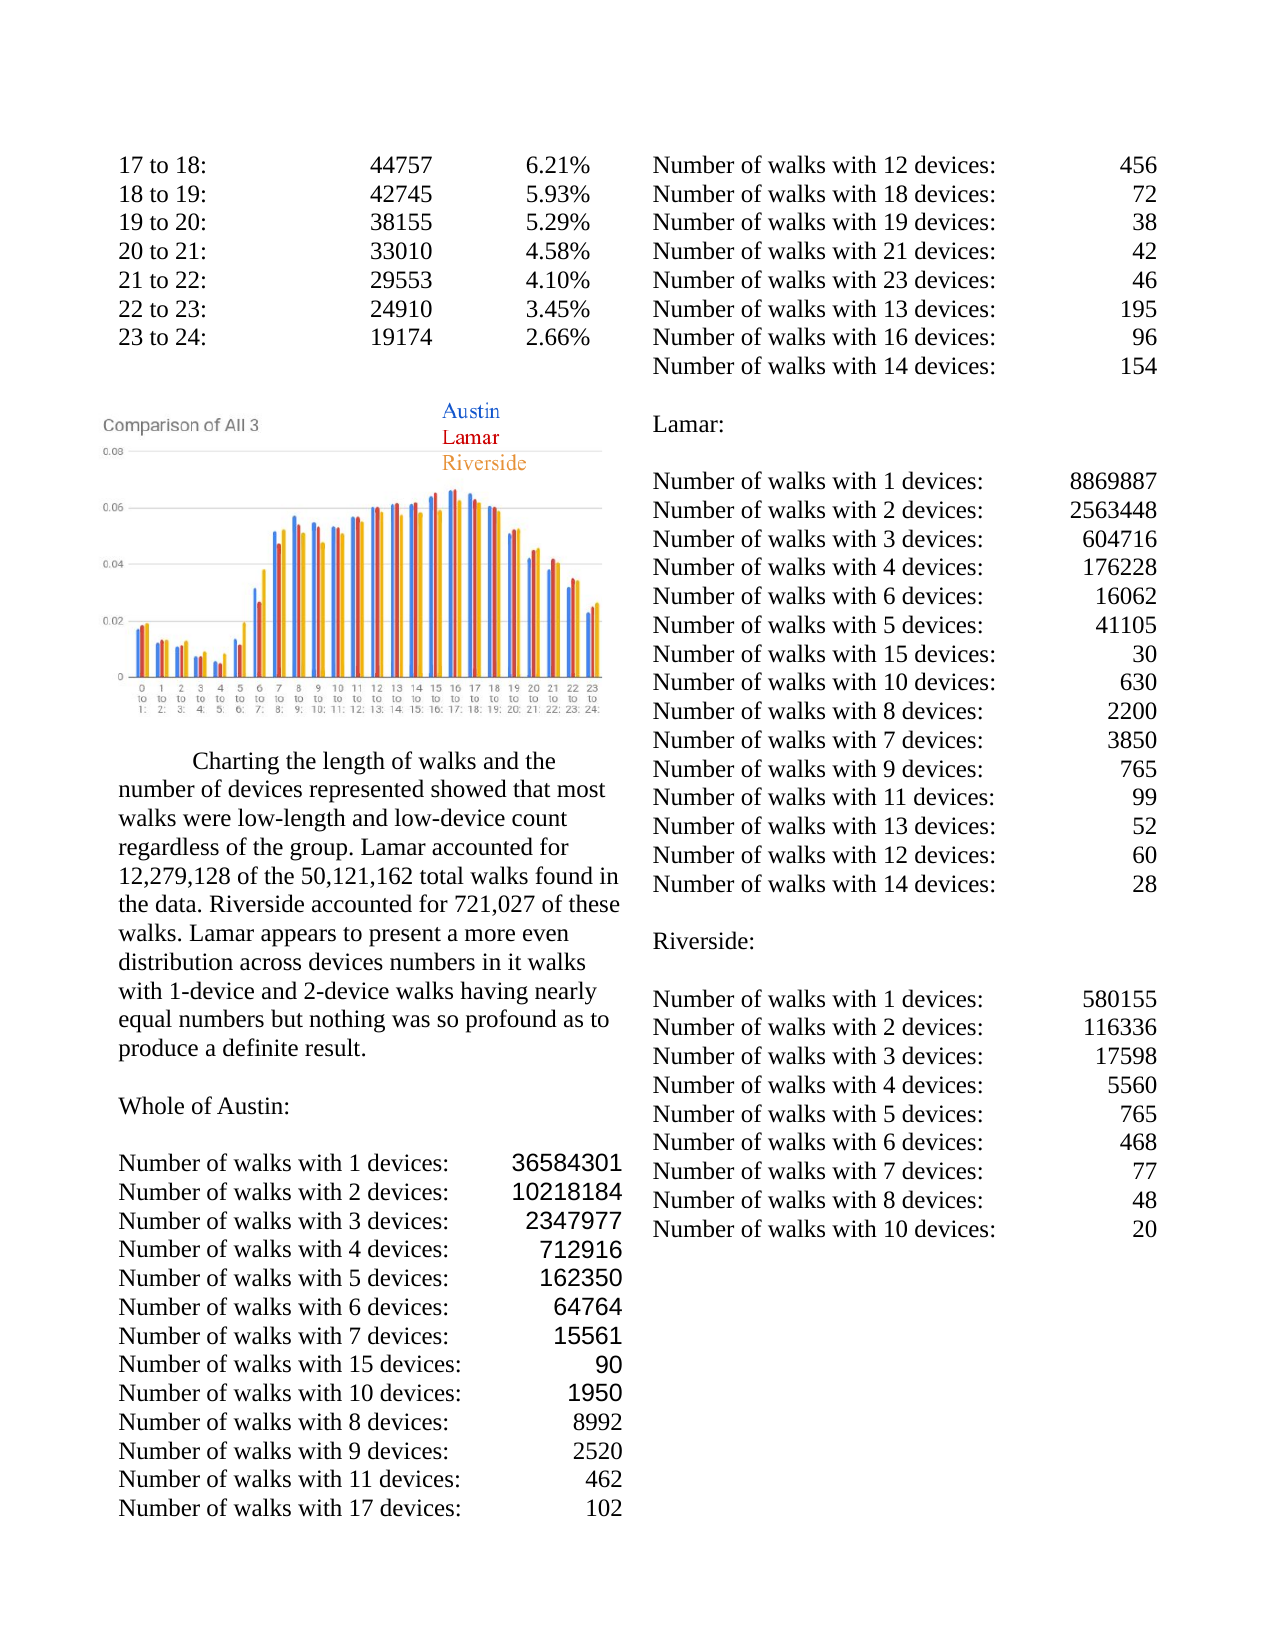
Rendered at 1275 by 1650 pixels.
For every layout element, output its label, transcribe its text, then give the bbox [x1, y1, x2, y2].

table_cell Number of walks with 6 devices: [118, 1292, 472, 1321]
table_cell Number of walks with 9 devices: [653, 754, 1010, 782]
table_cell Number of walks with 3 devices: [653, 1041, 1012, 1070]
table_cell Number of walks with 3 devices: [653, 524, 1010, 552]
table_cell 20 [1012, 1214, 1157, 1242]
table_cell Number of walks with 12 devices: [653, 840, 1010, 869]
table_cell Number of walks with 2 devices: [653, 495, 1010, 524]
table_cell Number of walks with 14 devices: [653, 869, 1010, 897]
table_cell 38 [1006, 208, 1157, 236]
table_cell 19174 [276, 323, 432, 351]
table_cell 96 [1006, 323, 1157, 351]
table_cell 20 to 21: [118, 236, 276, 265]
table_cell 22 to 23: [118, 294, 276, 322]
table_cell 5.93% [432, 179, 590, 207]
table_cell 52 [1010, 811, 1157, 840]
table_cell Number of walks with 8 devices: [118, 1407, 472, 1436]
table_cell 19 to 20: [118, 208, 276, 236]
table_cell 21 to 22: [118, 265, 276, 294]
table_cell 24910 [276, 294, 432, 322]
table_cell Number of walks with 8 devices: [653, 696, 1010, 725]
table_cell Number of walks with 14 devices: [653, 351, 1006, 380]
table_cell Number of walks with 23 devices: [653, 265, 1006, 294]
table_cell 195 [1006, 294, 1157, 322]
table_cell 16062 [1010, 581, 1157, 610]
table_cell Number of walks with 17 devices: [118, 1493, 472, 1522]
table_cell 2520 [472, 1436, 622, 1464]
table_cell 765 [1010, 754, 1157, 782]
table_cell 15561 [472, 1321, 622, 1349]
text Charting the length of walks and the number of devices represented showed that most walks were low-length and low-device count regardless of the group. Lamar accounted for 12,279,128 of the 50,121,162 total walks found in the data. Riverside accounted for 721,027 of these walks. Lamar appears to present a more even distribution across devices numbers in it walks with 1-device and 2-device walks having nearly equal numbers but nothing was so profound as to produce a definite result. [118, 746, 622, 1062]
table_cell 2563448 [1010, 495, 1157, 524]
table_cell 3.45% [432, 294, 590, 322]
table_cell 630 [1010, 668, 1157, 696]
table_cell 33010 [276, 236, 432, 265]
table_cell 28 [1010, 869, 1157, 897]
table_cell Number of walks with 4 devices: [653, 553, 1010, 581]
table_cell 2200 [1010, 696, 1157, 725]
table_cell 17598 [1012, 1041, 1157, 1070]
table_cell 5.29% [432, 208, 590, 236]
table_cell Number of walks with 16 devices: [653, 323, 1006, 351]
table_cell 18 to 19: [118, 179, 276, 207]
table_cell 154 [1006, 351, 1157, 380]
table_cell Number of walks with 10 devices: [118, 1378, 472, 1407]
table_cell 90 [472, 1350, 622, 1378]
table_cell 604716 [1010, 524, 1157, 552]
table_cell 765 [1012, 1099, 1157, 1127]
table_header 580155 [1012, 984, 1157, 1012]
table_cell 42745 [276, 179, 432, 207]
table_cell Number of walks with 4 devices: [653, 1070, 1012, 1099]
table_cell 72 [1006, 179, 1157, 207]
table_cell 64764 [472, 1292, 622, 1321]
table_cell 4.58% [432, 236, 590, 265]
table_cell Number of walks with 2 devices: [653, 1013, 1012, 1041]
table_cell Number of walks with 10 devices: [653, 1214, 1012, 1242]
table_cell Number of walks with 13 devices: [653, 811, 1010, 840]
table_cell 4.10% [432, 265, 590, 294]
table_cell 42 [1006, 236, 1157, 265]
table_cell 10218184 [472, 1177, 622, 1206]
table_cell 99 [1010, 783, 1157, 811]
table_cell Number of walks with 4 devices: [118, 1235, 472, 1263]
table_cell 712916 [472, 1235, 622, 1263]
table_cell 3850 [1010, 725, 1157, 754]
table_cell 30 [1010, 639, 1157, 667]
text Whole of Austin: [118, 1091, 622, 1119]
table_cell Number of walks with 12 devices: [653, 150, 1006, 179]
table_cell 60 [1010, 840, 1157, 869]
table_cell 23 to 24: [118, 323, 276, 351]
table_cell Number of walks with 19 devices: [653, 208, 1006, 236]
table_cell 6.21% [432, 150, 590, 179]
table_cell Number of walks with 3 devices: [118, 1206, 472, 1234]
table_cell Number of walks with 6 devices: [653, 1128, 1012, 1156]
table_cell 176228 [1010, 553, 1157, 581]
table_cell 102 [472, 1493, 622, 1522]
table_cell 462 [472, 1465, 622, 1493]
table_cell 38155 [276, 208, 432, 236]
table_cell 17 to 18: [118, 150, 276, 179]
text Riverside: [652, 926, 1157, 955]
table_cell Number of walks with 15 devices: [118, 1350, 472, 1378]
table_cell 162350 [472, 1263, 622, 1292]
table_cell Number of walks with 6 devices: [653, 581, 1010, 610]
table_cell Number of walks with 9 devices: [118, 1436, 472, 1464]
table_cell 77 [1012, 1156, 1157, 1185]
table_cell Number of walks with 11 devices: [118, 1465, 472, 1493]
table_cell Number of walks with 7 devices: [653, 725, 1010, 754]
table_cell 8992 [472, 1407, 622, 1436]
table_cell 29553 [276, 265, 432, 294]
table_cell 456 [1006, 150, 1157, 179]
table_cell Number of walks with 18 devices: [653, 179, 1006, 207]
picture [97, 400, 603, 717]
table_header 8869887 [1010, 466, 1157, 495]
table_cell Number of walks with 11 devices: [653, 783, 1010, 811]
table_cell Number of walks with 13 devices: [653, 294, 1006, 322]
table_header Number of walks with 1 devices: [653, 984, 1012, 1012]
table_cell Number of walks with 7 devices: [118, 1321, 472, 1349]
table_cell 5560 [1012, 1070, 1157, 1099]
text Lamar: [652, 409, 1157, 437]
table_cell 2347977 [472, 1206, 622, 1234]
table_cell 48 [1012, 1185, 1157, 1214]
table_header Number of walks with 1 devices: [118, 1148, 472, 1177]
table_cell 2.66% [432, 323, 590, 351]
table_header 36584301 [472, 1148, 622, 1177]
table_cell Number of walks with 5 devices: [118, 1263, 472, 1292]
table_cell 41105 [1010, 610, 1157, 639]
table_cell Number of walks with 2 devices: [118, 1177, 472, 1206]
table_cell 116336 [1012, 1013, 1157, 1041]
table_cell 44757 [276, 150, 432, 179]
table_cell 468 [1012, 1128, 1157, 1156]
table_cell Number of walks with 8 devices: [653, 1185, 1012, 1214]
table_cell Number of walks with 5 devices: [653, 1099, 1012, 1127]
table_cell 46 [1006, 265, 1157, 294]
table_header Number of walks with 1 devices: [653, 466, 1010, 495]
table_cell 1950 [472, 1378, 622, 1407]
table_cell Number of walks with 5 devices: [653, 610, 1010, 639]
table_cell Number of walks with 21 devices: [653, 236, 1006, 265]
table_cell Number of walks with 15 devices: [653, 639, 1010, 667]
table_cell Number of walks with 7 devices: [653, 1156, 1012, 1185]
table_cell Number of walks with 10 devices: [653, 668, 1010, 696]
